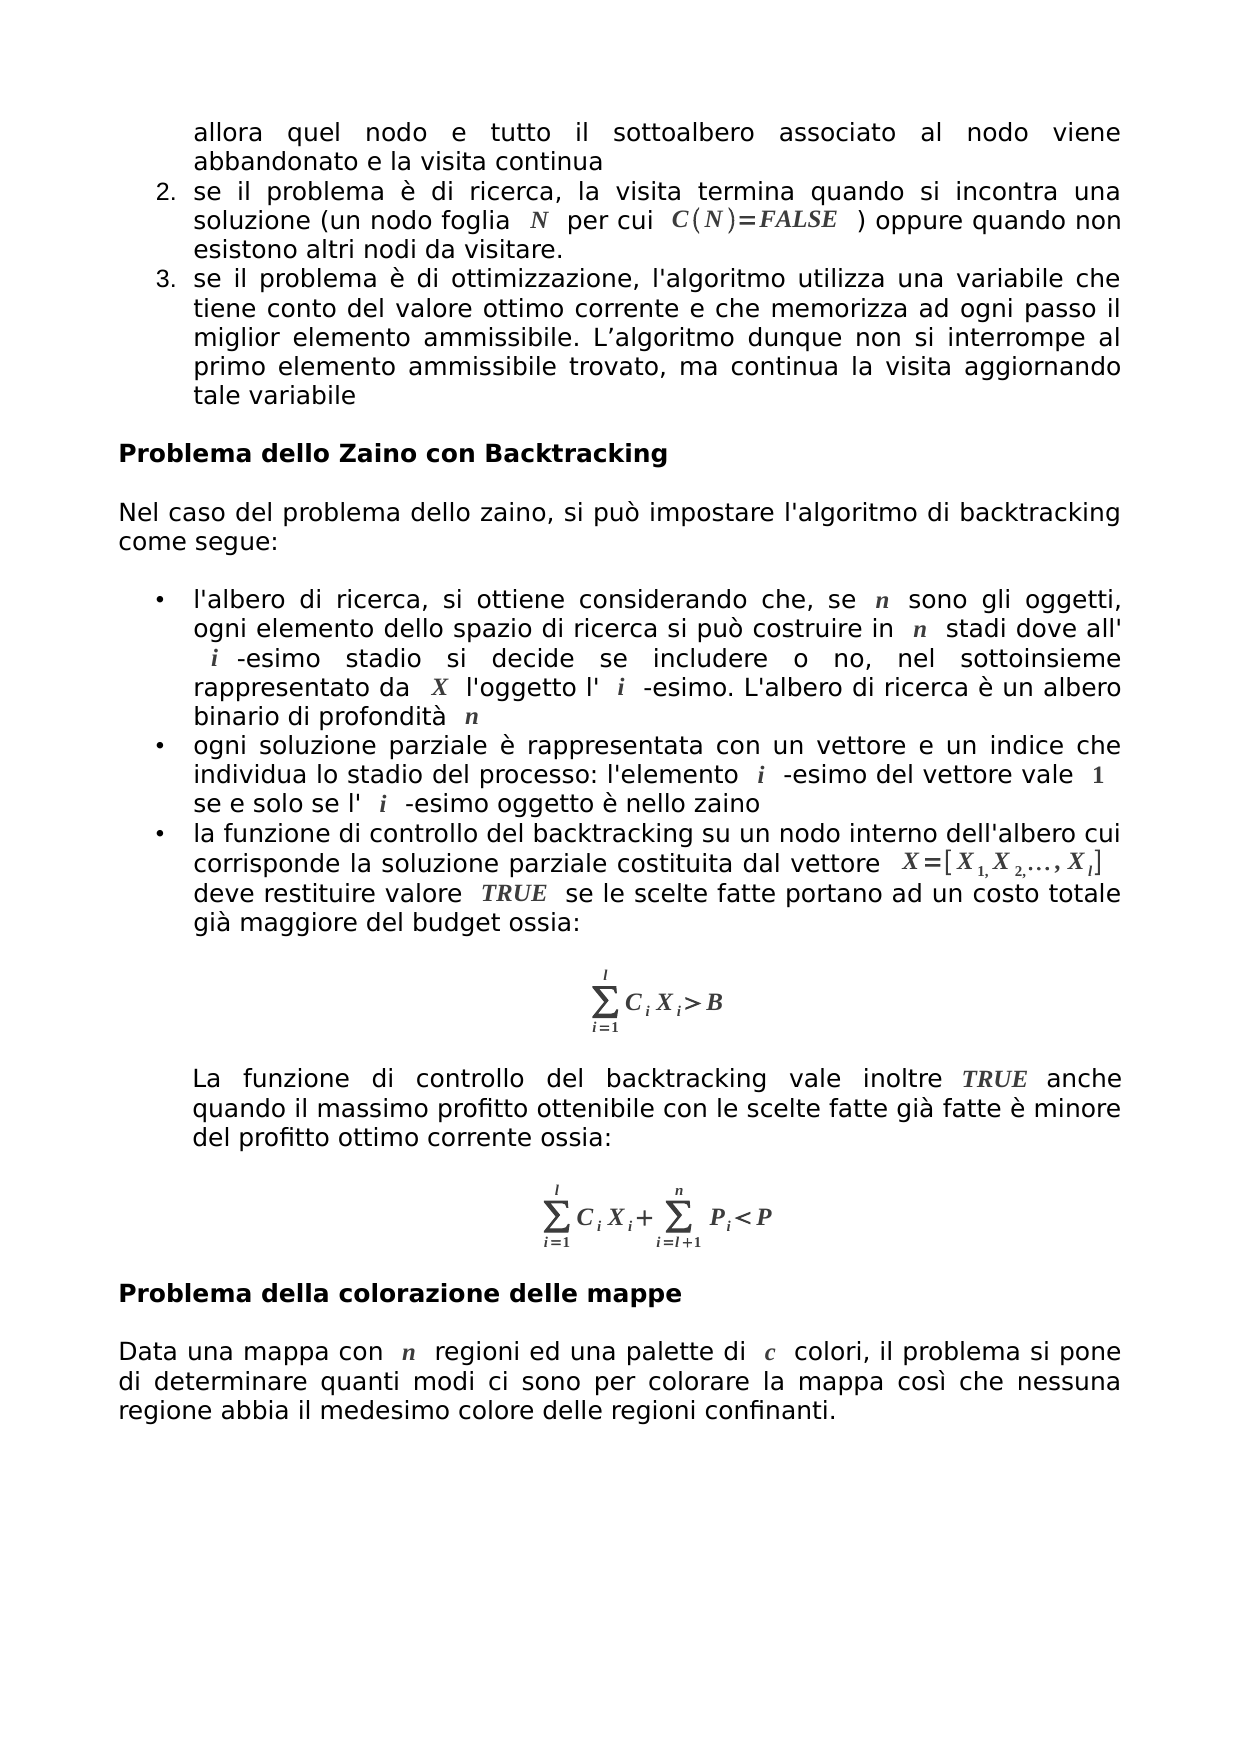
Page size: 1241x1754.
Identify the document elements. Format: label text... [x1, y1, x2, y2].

list l'albero di ricerca, si ottiene considerando che, sesono gli oggetti, ogni elemento dello spazio di ricerca si può costruire instadi dove all'-esimo stadio si decide se includere o no, nel sottoinsieme rappresentato dal'oggetto l'-esimo. L'albero di ricerca è un albero binario di profondità [156, 585, 1122, 731]
list se il problema è di ottimizzazione, l'algoritmo utilizza una variabile che tiene conto del valore ottimo corrente e che memorizza ad ogni passo il miglior elemento ammissibile. L’algoritmo dunque non si interrompe al primo elemento ammissibile trovato, ma continua la visita aggiornando tale variabile [156, 264, 1122, 410]
list se il problema è di ricerca, la visita termina quando si incontra una soluzione (un nodo fogliaper cui) oppure quando non esistono altri nodi da visitare. [156, 176, 1122, 264]
text La funzione di controllo del backtracking vale inoltreanche quando il massimo profitto ottenibile con le scelte fatte già fatte è minore del profitto ottimo corrente ossia: [192, 1065, 1122, 1152]
text Data una mappa conregioni ed una palette dicolori, il problema si pone di determinare quanti modi ci sono per colorare la mappa così che nessuna regione abbia il medesimo colore delle regioni confinanti. [118, 1338, 1122, 1425]
list ogni volta che nella visita si analizza un nodo si applica la funzione di controllo del backtracking al nodo. Se la funzione restituisce, allora quel nodo e tutto il sottoalbero associato al nodo viene abbandonato e la visita continua [156, 118, 1122, 176]
list la funzione di controllo del backtracking su un nodo interno dell'albero cui corrisponde la soluzione parziale costituita dal vettoredeve restituire valorese le scelte fatte portano ad un costo totale già maggiore del budget ossia: [156, 819, 1122, 938]
text Problema dello Zaino con Backtracking [118, 439, 1122, 469]
text Problema della colorazione delle mappe [118, 1279, 1122, 1308]
list ogni soluzione parziale è rappresentata con un vettore e un indice che individua lo stadio del processo: l'elemento-esimo del vettore valese e solo se l'-esimo oggetto è nello zaino [156, 731, 1122, 819]
text Nel caso del problema dello zaino, si può impostare l'algoritmo di backtracking come segue: [118, 498, 1122, 556]
